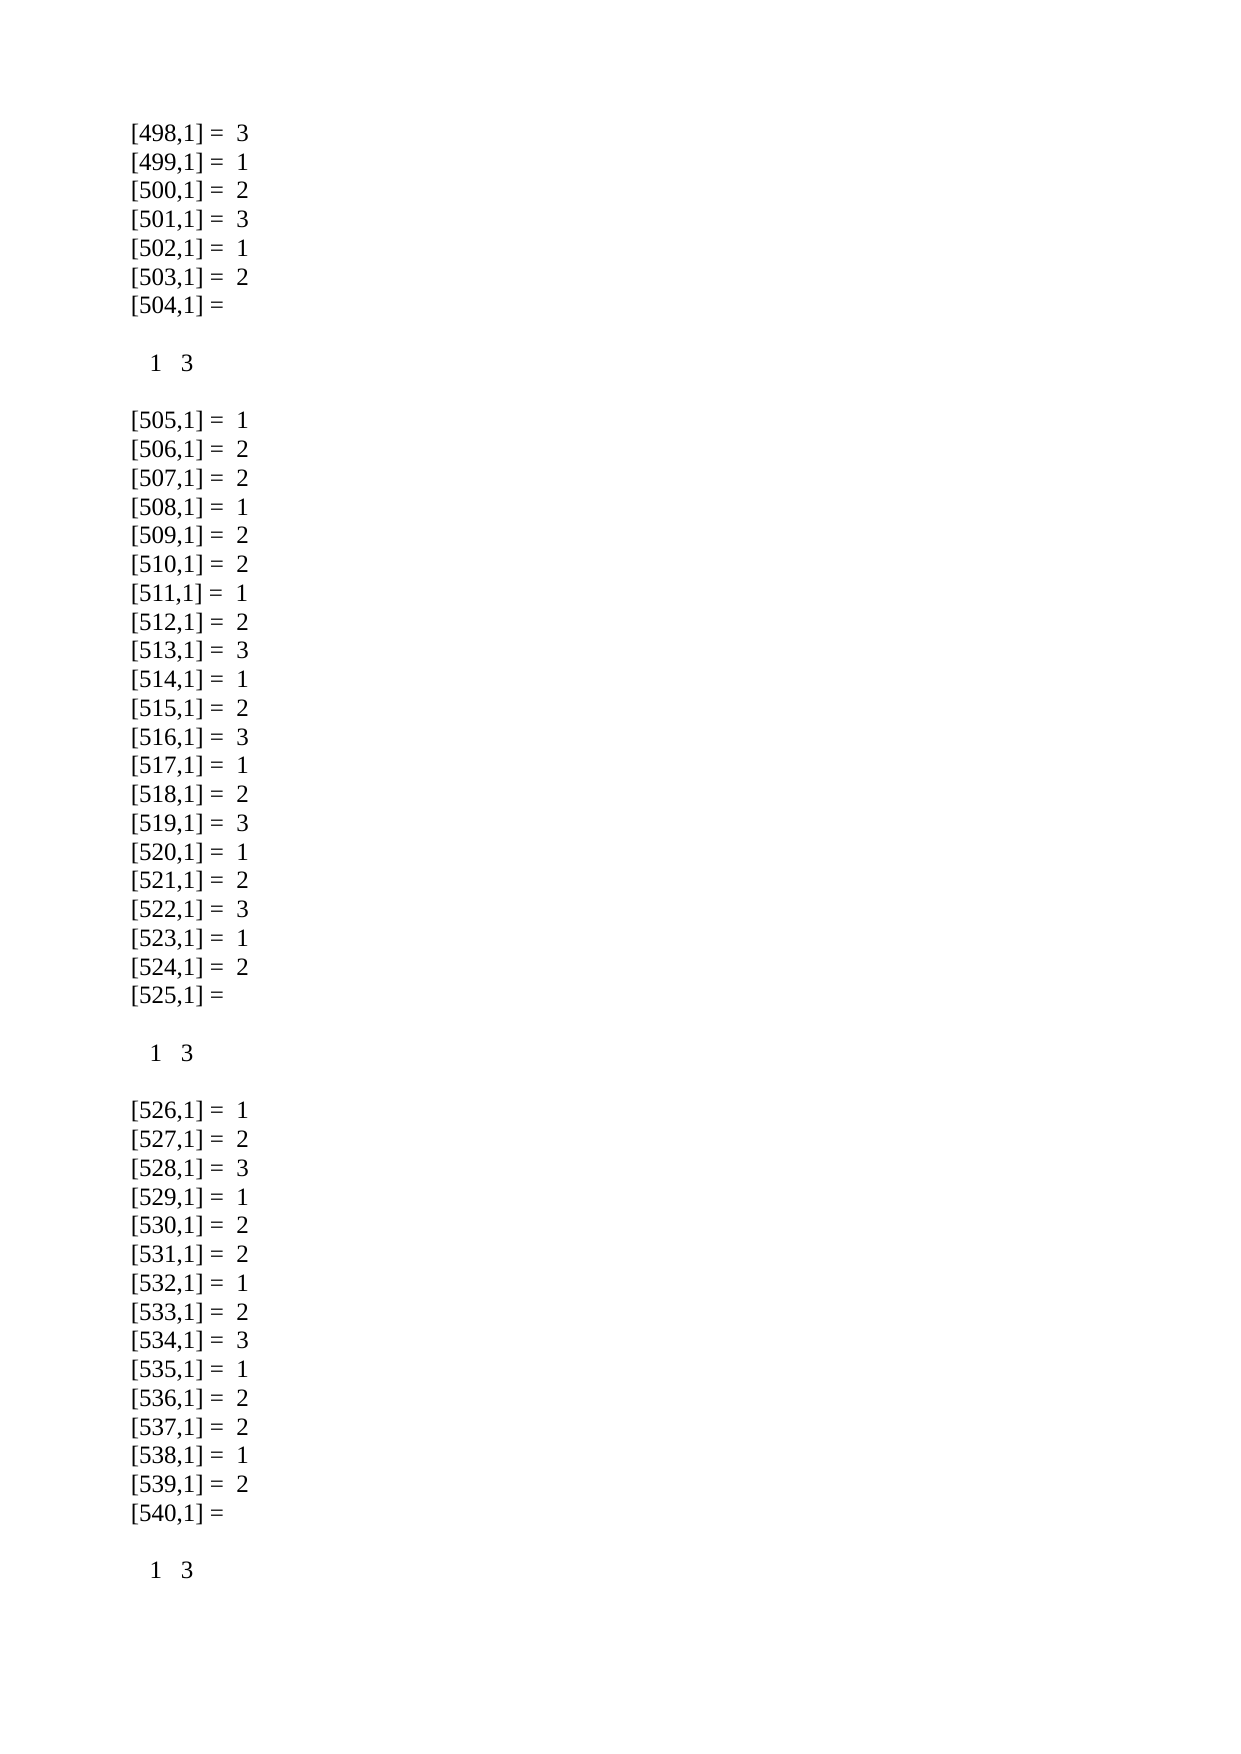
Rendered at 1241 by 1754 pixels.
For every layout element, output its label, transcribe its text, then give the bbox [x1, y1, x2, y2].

text [508,1] = 1 [118, 492, 1122, 521]
text [513,1] = 3 [118, 636, 1122, 664]
text [506,1] = 2 [118, 434, 1122, 463]
text [530,1] = 2 [118, 1211, 1122, 1239]
text [528,1] = 3 [118, 1153, 1122, 1182]
text [526,1] = 1 [118, 1096, 1122, 1124]
text 1 3 [118, 1556, 1122, 1584]
text [524,1] = 2 [118, 952, 1122, 981]
text [535,1] = 1 [118, 1354, 1122, 1383]
text [518,1] = 2 [118, 779, 1122, 808]
text [512,1] = 2 [118, 607, 1122, 636]
text [540,1] = [118, 1498, 1122, 1527]
text [498,1] = 3 [118, 118, 1122, 147]
text [521,1] = 2 [118, 866, 1122, 894]
text [523,1] = 1 [118, 923, 1122, 952]
text [520,1] = 1 [118, 837, 1122, 866]
text [534,1] = 3 [118, 1326, 1122, 1354]
text [510,1] = 2 [118, 549, 1122, 578]
text [514,1] = 1 [118, 664, 1122, 693]
text [532,1] = 1 [118, 1268, 1122, 1297]
text [505,1] = 1 [118, 406, 1122, 434]
text [519,1] = 3 [118, 808, 1122, 837]
text [525,1] = [118, 981, 1122, 1009]
text [522,1] = 3 [118, 894, 1122, 923]
text [536,1] = 2 [118, 1383, 1122, 1412]
text [529,1] = 1 [118, 1182, 1122, 1211]
text [516,1] = 3 [118, 722, 1122, 751]
text [509,1] = 2 [118, 521, 1122, 549]
text [533,1] = 2 [118, 1297, 1122, 1326]
text [502,1] = 1 [118, 233, 1122, 262]
text [538,1] = 1 [118, 1441, 1122, 1469]
text [500,1] = 2 [118, 176, 1122, 204]
text [507,1] = 2 [118, 463, 1122, 492]
text [515,1] = 2 [118, 693, 1122, 722]
text [527,1] = 2 [118, 1124, 1122, 1153]
text [503,1] = 2 [118, 262, 1122, 291]
text [537,1] = 2 [118, 1412, 1122, 1441]
text 1 3 [118, 1038, 1122, 1067]
text [539,1] = 2 [118, 1469, 1122, 1498]
text [501,1] = 3 [118, 204, 1122, 233]
text [517,1] = 1 [118, 751, 1122, 779]
text 1 3 [118, 348, 1122, 377]
text [499,1] = 1 [118, 147, 1122, 176]
text [511,1] = 1 [118, 578, 1122, 607]
text [504,1] = [118, 291, 1122, 319]
text [531,1] = 2 [118, 1239, 1122, 1268]
